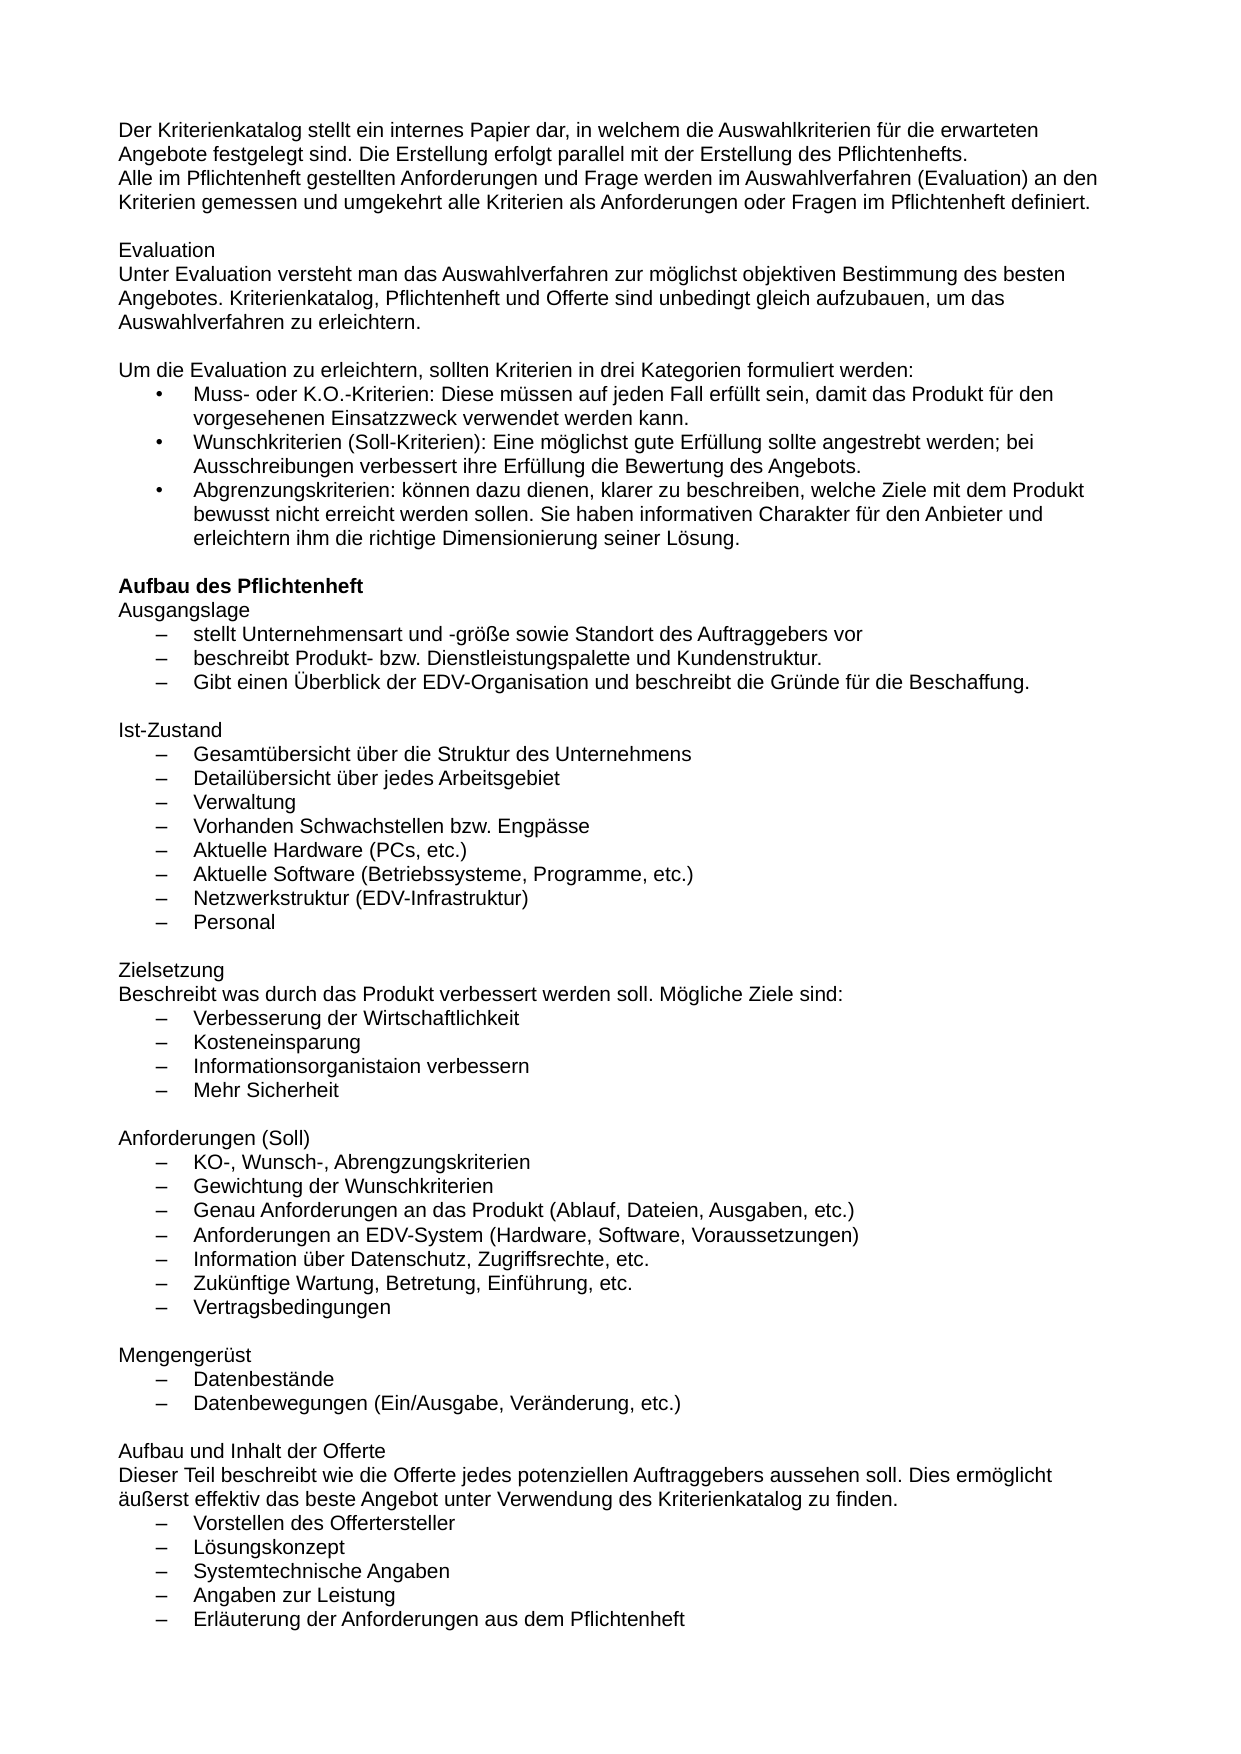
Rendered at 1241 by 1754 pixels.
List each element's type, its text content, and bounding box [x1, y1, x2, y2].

text Ist-Zustand [118, 718, 1122, 742]
text Unter Evaluation versteht man das Auswahlverfahren zur möglichst objektiven Bestimmung des besten Angebotes. Kriterienkatalog, Pflichtenheft und Offerte sind unbedingt gleich aufzubauen, um das Auswahlverfahren zu erleichtern. [118, 262, 1122, 334]
list Verwaltung [156, 790, 1122, 814]
list Kosteneinsparung [156, 1030, 1122, 1054]
text Der Kriterienkatalog stellt ein internes Papier dar, in welchem die Auswahlkriterien für die erwarteten Angebote festgelegt sind. Die Erstellung erfolgt parallel mit der Erstellung des Pflichtenhefts. Alle im Pflichtenheft gestellten Anforderungen und Frage werden im Auswahlverfahren (Evaluation) an den Kriterien gemessen und umgekehrt alle Kriterien als Anforderungen oder Fragen im Pflichtenheft definiert. [118, 118, 1122, 214]
list Genau Anforderungen an das Produkt (Ablauf, Dateien, Ausgaben, etc.) [156, 1198, 1122, 1222]
list Detailübersicht über jedes Arbeitsgebiet [156, 766, 1122, 790]
list Muss- oder K.O.-Kriterien: Diese müssen auf jeden Fall erfüllt sein, damit das Produkt für den vorgesehenen Einsatzzweck verwendet werden kann. [156, 382, 1122, 430]
list Netzwerkstruktur (EDV-Infrastruktur) [156, 886, 1122, 910]
list Zukünftige Wartung, Betretung, Einführung, etc. [156, 1271, 1122, 1294]
list Anforderungen an EDV-System (Hardware, Software, Voraussetzungen) [156, 1222, 1122, 1246]
list Wunschkriterien (Soll-Kriterien): Eine möglichst gute Erfüllung sollte angestrebt werden; bei Ausschreibungen verbessert ihre Erfüllung die Bewertung des Angebots. [156, 430, 1122, 478]
list Systemtechnische Angaben [156, 1559, 1122, 1583]
list beschreibt Produkt- bzw. Dienstleistungspalette und Kundenstruktur. [156, 646, 1122, 670]
list Erläuterung der Anforderungen aus dem Pflichtenheft [156, 1607, 1122, 1631]
list Lösungskonzept [156, 1534, 1122, 1559]
list Gesamtübersicht über die Struktur des Unternehmens [156, 742, 1122, 766]
list Aktuelle Software (Betriebssysteme, Programme, etc.) [156, 862, 1122, 886]
list Datenbewegungen (Ein/Ausgabe, Veränderung, etc.) [156, 1391, 1122, 1415]
text Evaluation [118, 238, 1122, 262]
list stellt Unternehmensart und -größe sowie Standort des Auftraggebers vor [156, 622, 1122, 646]
text Ausgangslage [118, 598, 1122, 622]
text Um die Evaluation zu erleichtern, sollten Kriterien in drei Kategorien formuliert werden: [118, 358, 1122, 382]
list Angaben zur Leistung [156, 1583, 1122, 1607]
list Gibt einen Überblick der EDV-Organisation und beschreibt die Gründe für die Beschaffung. [156, 670, 1122, 694]
list Personal [156, 910, 1122, 934]
list Informationsorganistaion verbessern [156, 1054, 1122, 1078]
text Aufbau und Inhalt der Offerte [118, 1439, 1122, 1463]
text Dieser Teil beschreibt wie die Offerte jedes potenziellen Auftraggebers aussehen soll. Dies ermöglicht äußerst effektiv das beste Angebot unter Verwendung des Kriterienkatalog zu finden. [118, 1463, 1122, 1511]
list Datenbestände [156, 1367, 1122, 1391]
list Information über Datenschutz, Zugriffsrechte, etc. [156, 1246, 1122, 1271]
list Vorstellen des Offertersteller [156, 1511, 1122, 1534]
text Anforderungen (Soll) [118, 1126, 1122, 1150]
list KO-, Wunsch-, Abrengzungskriterien [156, 1150, 1122, 1174]
list Gewichtung der Wunschkriterien [156, 1174, 1122, 1198]
list Vorhanden Schwachstellen bzw. Engpässe [156, 814, 1122, 838]
list Verbesserung der Wirtschaftlichkeit [156, 1006, 1122, 1030]
list Abgrenzungskriterien: können dazu dienen, klarer zu beschreiben, welche Ziele mit dem Produkt bewusst nicht erreicht werden sollen. Sie haben informativen Charakter für den Anbieter und erleichtern ihm die richtige Dimensionierung seiner Lösung. [156, 478, 1122, 550]
list Mehr Sicherheit [156, 1078, 1122, 1102]
list Aktuelle Hardware (PCs, etc.) [156, 838, 1122, 862]
text Beschreibt was durch das Produkt verbessert werden soll. Mögliche Ziele sind: [118, 982, 1122, 1006]
text Aufbau des Pflichtenheft [118, 574, 1122, 598]
text Mengengerüst [118, 1343, 1122, 1367]
list Vertragsbedingungen [156, 1294, 1122, 1319]
text Zielsetzung [118, 958, 1122, 982]
